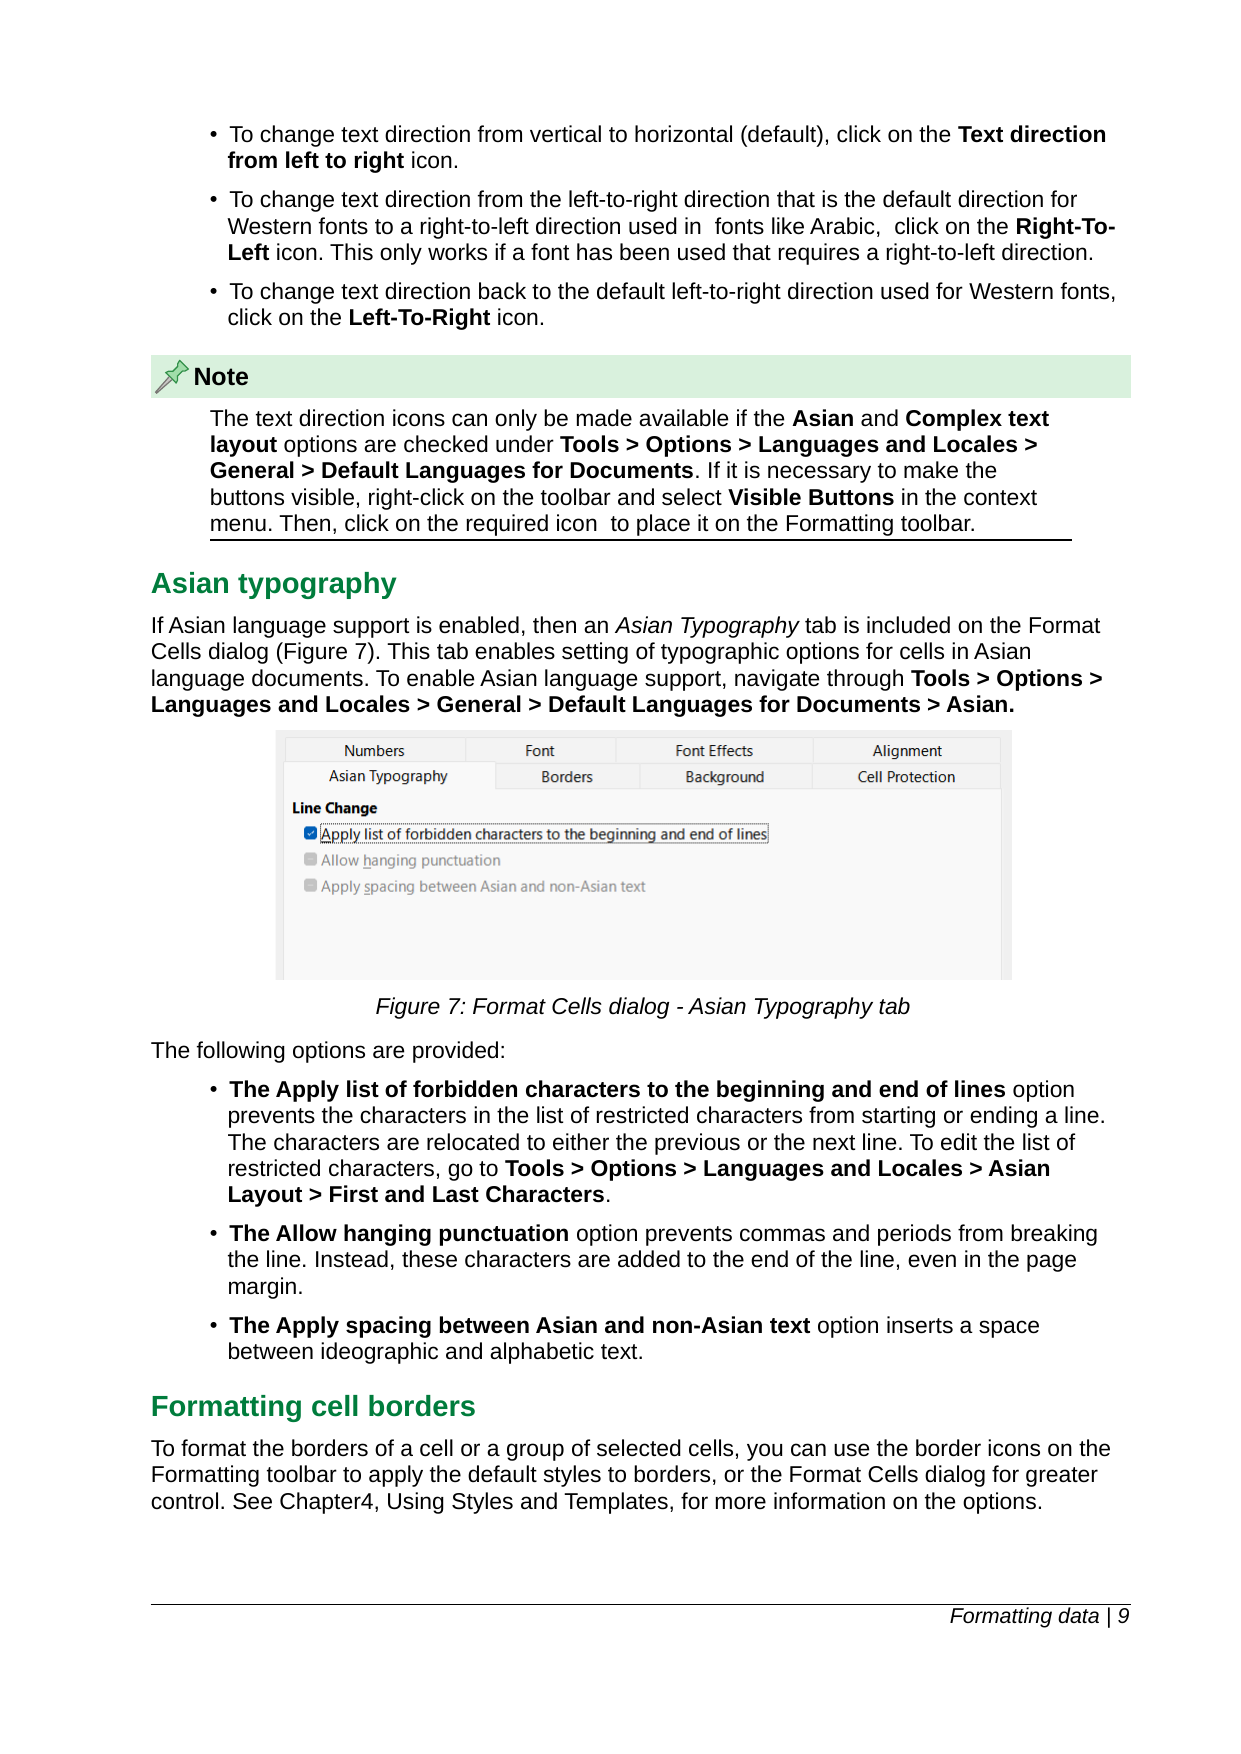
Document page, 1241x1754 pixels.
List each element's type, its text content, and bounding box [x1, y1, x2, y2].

list The Apply spacing between Asian and non-Asian text option inserts a space between ideographic and alphabetic text. [209, 1312, 1131, 1364]
list To change text direction back to the default left-to-right direction used for Western fonts, click on the Left-To-Right icon. [209, 278, 1131, 331]
list The Allow hanging punctuation option prevents commas and periods from breaking the line. Instead, these characters are added to the end of the line, even in the page margin. [209, 1220, 1131, 1299]
subtitle Note [151, 355, 1131, 398]
subtitle Asian typography [151, 566, 1131, 599]
picture [275, 730, 1013, 981]
text The text direction icons can only be made available if the Asian and Complex text layout options are checked under Tools > Options > Languages and Locales > General > Default Languages for Documents. If it is necessary to make the buttons visible, right-click on the toolbar and select Visible Buttons in the context menu. Then, click on the required icon to place it on the Formatting toolbar. [209, 404, 1072, 541]
subtitle Formatting cell borders [151, 1389, 1131, 1423]
list To change text direction from vertical to horizontal (default), click on the Text direction from left to right icon. [209, 121, 1131, 174]
text If Asian language support is enabled, then an Asian Typography tab is included on the Format Cells dialog (Figure 7). This tab enables setting of typographic options for cells in Asian language documents. To enable Asian language support, navigate through Tools > Options > Languages and Locales > General > Default Languages for Documents > Asian. [151, 612, 1131, 717]
text Figure 7: Format Cells dialog - Asian Typography tab [275, 993, 1012, 1019]
list The following options are provided: [151, 1037, 1131, 1063]
list The Apply list of forbidden characters to the beginning and end of lines option prevents the characters in the list of restricted characters from starting or ending a line. The characters are relocated to either the previous or the next line. To edit the list of restricted characters, go to Tools > Options > Languages and Locales > Asian Layout > First and Last Characters. [209, 1076, 1131, 1207]
text To format the borders of a cell or a group of selected cells, you can use the border icons on the Formatting toolbar to apply the default styles to borders, or the Format Cells dialog for greater control. See Chapter4, Using Styles and Templates, for more information on the options. [151, 1435, 1131, 1514]
list To change text direction from the left-to-right direction that is the default direction for Western fonts to a right-to-left direction used in fonts like Arabic, click on the Right-To-Left icon. This only works if a font has been used that requires a right-to-left direction. [209, 186, 1131, 265]
